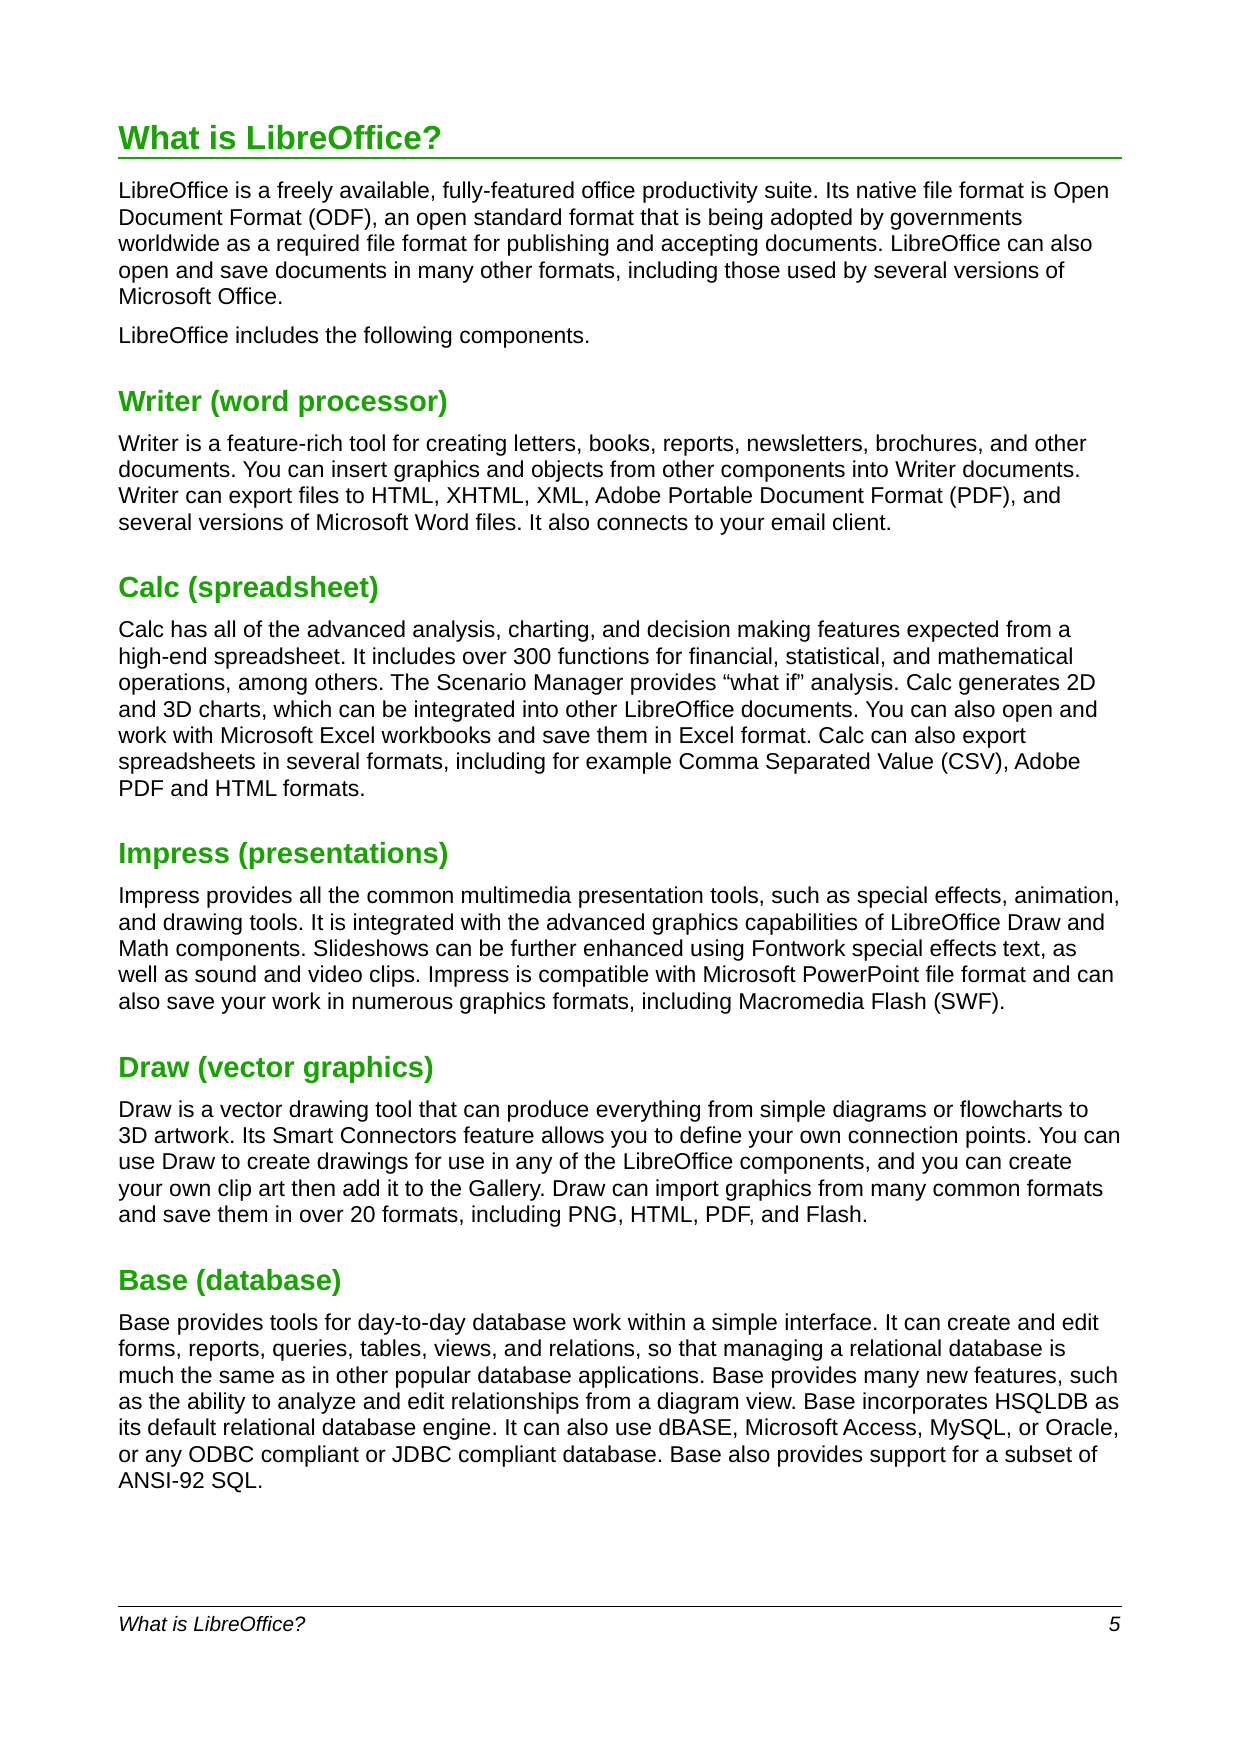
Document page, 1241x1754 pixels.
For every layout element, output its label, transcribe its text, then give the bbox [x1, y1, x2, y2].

text Impress provides all the common multimedia presentation tools, such as special effects, animation, and drawing tools. It is integrated with the advanced graphics capabilities of LibreOffice Draw and Math components. Slideshows can be further enhanced using Fontwork special effects text, as well as sound and video clips. Impress is compatible with Microsoft PowerPoint file format and can also save your work in numerous graphics formats, including Macromedia Flash (SWF). [118, 882, 1122, 1014]
text LibreOffice is a freely available, fully-featured office productivity suite. Its native file format is Open Document Format (ODF), an open standard format that is being adopted by governments worldwide as a required file format for publishing and accepting documents. LibreOffice can also open and save documents in many other formats, including those used by several versions of Microsoft Office. [118, 177, 1122, 309]
text LibreOffice includes the following components. [118, 322, 1122, 348]
subtitle What is LibreOffice? [118, 118, 1122, 157]
subtitle Calc (spreadsheet) [118, 571, 1122, 604]
subtitle Base (database) [118, 1263, 1122, 1296]
text Calc has all of the advanced analysis, charting, and decision making features expected from a high-end spreadsheet. It includes over 300 functions for financial, statistical, and mathematical operations, among others. The Scenario Manager provides “what if” analysis. Calc generates 2D and 3D charts, which can be integrated into other LibreOffice documents. You can also open and work with Microsoft Excel workbooks and save them in Excel format. Calc can also export spreadsheets in several formats, including for example Comma Separated Value (CSV), Adobe PDF and HTML formats. [118, 616, 1122, 801]
subtitle Draw (vector graphics) [118, 1050, 1122, 1083]
subtitle Impress (presentations) [118, 836, 1122, 870]
text Draw is a vector drawing tool that can produce everything from simple diagrams or flowcharts to 3D artwork. Its Smart Connectors feature allows you to define your own connection points. You can use Draw to create drawings for use in any of the LibreOffice components, and you can create your own clip art then add it to the Gallery. Draw can import graphics from many common formats and save them in over 20 formats, including PNG, HTML, PDF, and Flash. [118, 1096, 1122, 1227]
subtitle Writer (word processor) [118, 384, 1122, 417]
text Base provides tools for day-to-day database work within a simple interface. It can create and edit forms, reports, queries, tables, views, and relations, so that managing a relational database is much the same as in other popular database applications. Base provides many new features, such as the ability to analyze and edit relationships from a diagram view. Base incorporates HSQLDB as its default relational database engine. It can also use dBASE, Microsoft Access, MySQL, or Oracle, or any ODBC compliant or JDBC compliant database. Base also provides support for a subset of ANSI-92 SQL. [118, 1309, 1122, 1493]
text Writer is a feature-rich tool for creating letters, books, reports, newsletters, brochures, and other documents. You can insert graphics and objects from other components into Writer documents. Writer can export files to HTML, XHTML, XML, Adobe Portable Document Format (PDF), and several versions of Microsoft Word files. It also connects to your email client. [118, 429, 1122, 535]
